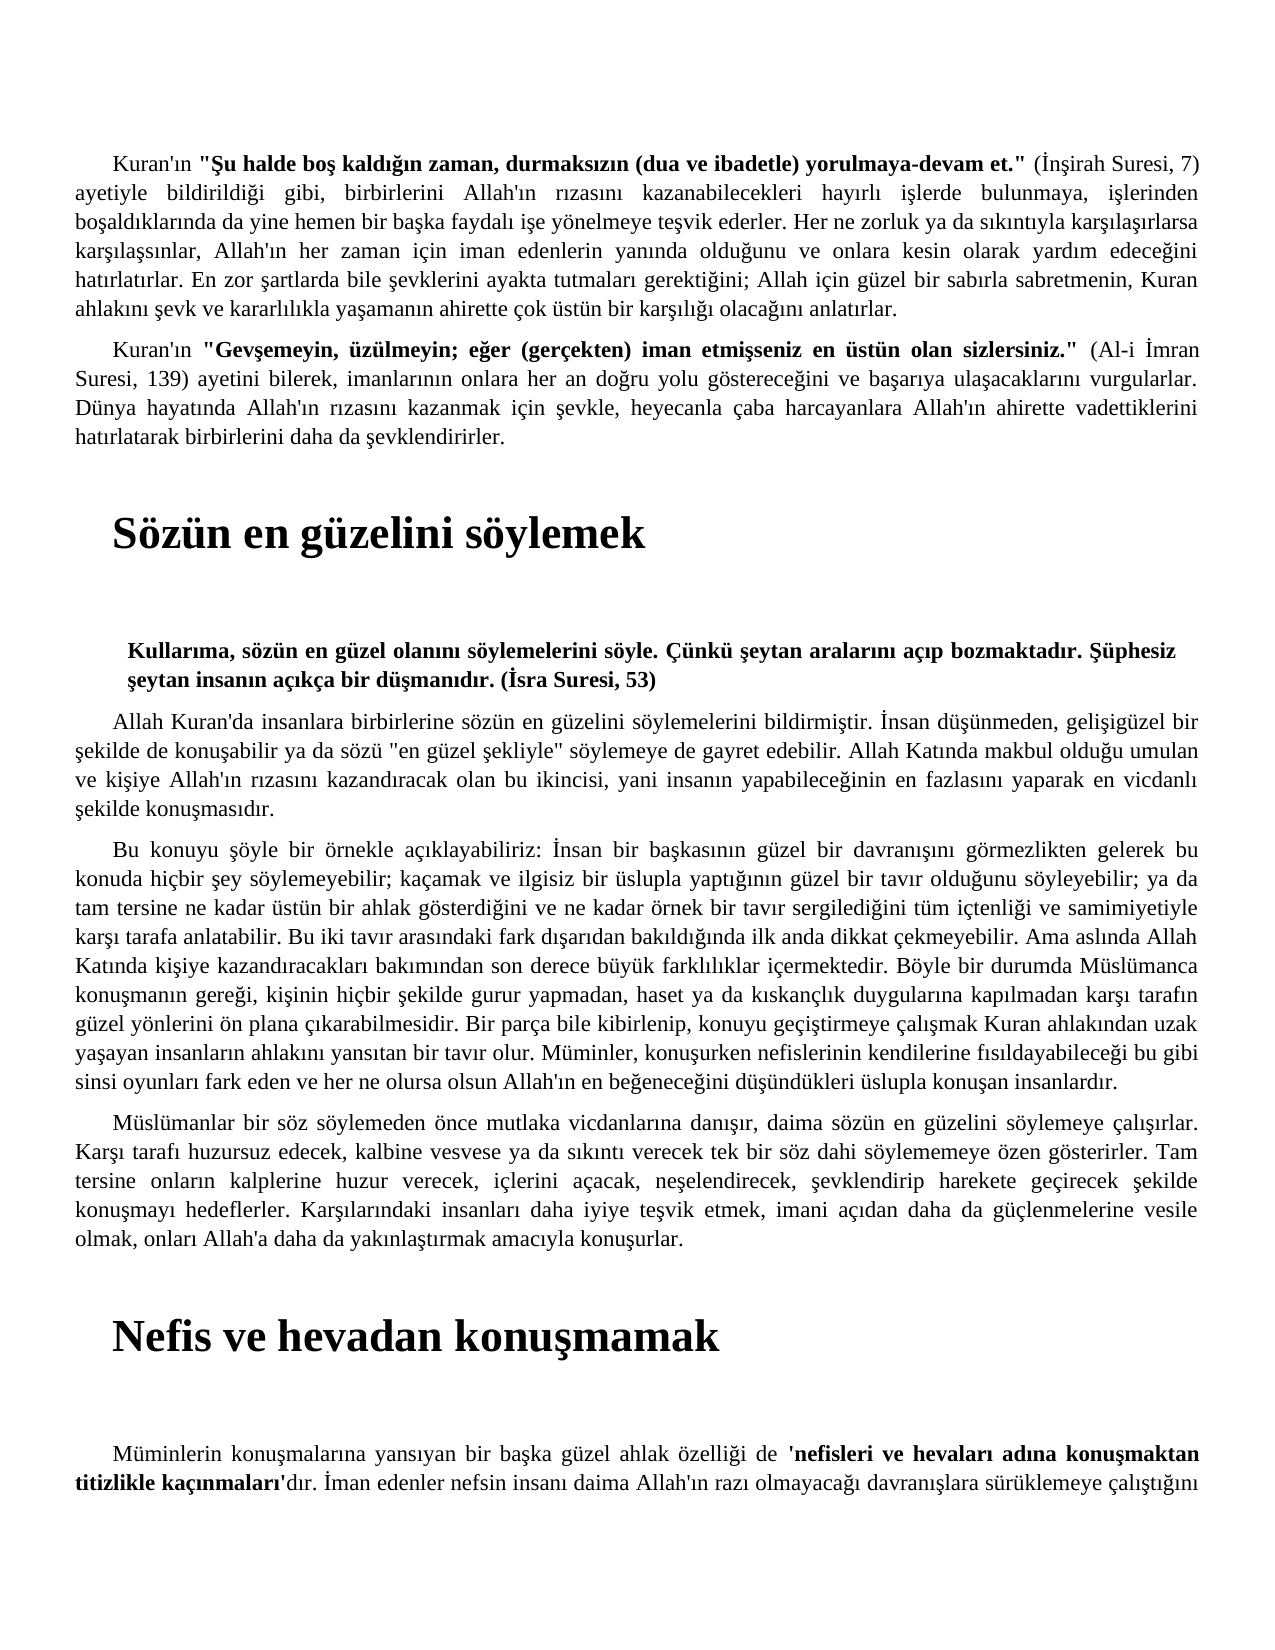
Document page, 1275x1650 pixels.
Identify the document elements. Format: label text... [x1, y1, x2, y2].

text Bu konuyu şöyle bir örnekle açıklayabiliriz: İnsan bir başkasının güzel bir davranışını görmezlikten gelerek bu konuda hiçbir şey söylemeyebilir; kaçamak ve ilgisiz bir üslupla yaptığının güzel bir tavır olduğunu söyleyebilir; ya da tam tersine ne kadar üstün bir ahlak gösterdiğini ve ne kadar örnek bir tavır sergilediğini tüm içtenliği ve samimiyetiyle karşı tarafa anlatabilir. Bu iki tavır arasındaki fark dışarıdan bakıldığında ilk anda dikkat çekmeyebilir. Ama aslında Allah Katında kişiye kazandıracakları bakımından son derece büyük farklılıklar içermektedir. Böyle bir durumda Müslümanca konuşmanın gereği, kişinin hiçbir şekilde gurur yapmadan, haset ya da kıskançlık duygularına kapılmadan karşı tarafın güzel yönlerini ön plana çıkarabilmesidir. Bir parça bile kibirlenip, konuyu geçiştirmeye çalışmak Kuran ahlakından uzak yaşayan insanların ahlakını yansıtan bir tavır olur. Müminler, konuşurken nefislerinin kendilerine fısıldayabileceği bu gibi sinsi oyunları fark eden ve her ne olursa olsun Allah'ın en beğeneceğini düşündükleri üslupla konuşan insanlardır. [75, 836, 1200, 1094]
text Müminlerin konuşmalarına yansıyan bir başka güzel ahlak özelliği de 'nefisleri ve hevaları adına konuşmaktan titizlikle kaçınmaları'dır. İman edenler nefsin insanı daima Allah'ın razı olmayacağı davranışlara sürüklemeye çalıştığını [75, 1439, 1200, 1495]
text Müslümanlar bir söz söylemeden önce mutlaka vicdanlarına danışır, daima sözün en güzelini söylemeye çalışırlar. Karşı tarafı huzursuz edecek, kalbine vesvese ya da sıkıntı verecek tek bir söz dahi söylememeye özen gösterirler. Tam tersine onların kalplerine huzur verecek, içlerini açacak, neşelendirecek, şevklendirip harekete geçirecek şekilde konuşmayı hedeflerler. Karşılarındaki insanları daha iyiye teşvik etmek, imani açıdan daha da güçlenmelerine vesile olmak, onları Allah'a daha da yakınlaştırmak amacıyla konuşurlar. [75, 1109, 1200, 1252]
subtitle Nefis ve hevadan konuşmamak [112, 1308, 1200, 1361]
text Allah Kuran'da insanlara birbirlerine sözün en güzelini söylemelerini bildirmiştir. İnsan düşünmeden, gelişigüzel bir şekilde de konuşabilir ya da sözü "en güzel şekliyle" söylemeye de gayret edebilir. Allah Katında makbul olduğu umulan ve kişiye Allah'ın rızasını kazandıracak olan bu ikincisi, yani insanın yapabileceğinin en fazlasını yaparak en vicdanlı şekilde konuşmasıdır. [75, 708, 1200, 821]
text Kuran'ın "Şu halde boş kaldığın zaman, durmaksızın (dua ve ibadetle) yorulmaya-devam et." (İnşirah Suresi, 7) ayetiyle bildirildiği gibi, birbirlerini Allah'ın rızasını kazanabilecekleri hayırlı işlerde bulunmaya, işlerinden boşaldıklarında da yine hemen bir başka faydalı işe yönelmeye teşvik ederler. Her ne zorluk ya da sıkıntıyla karşılaşırlarsa karşılaşsınlar, Allah'ın her zaman için iman edenlerin yanında olduğunu ve onlara kesin olarak yardım edeceğini hatırlatırlar. En zor şartlarda bile şevklerini ayakta tutmaları gerektiğini; Allah için güzel bir sabırla sabretmenin, Kuran ahlakını şevk ve kararlılıkla yaşamanın ahirette çok üstün bir karşılığı olacağını anlatırlar. [75, 150, 1200, 321]
text Kuran'ın "Gevşemeyin, üzülmeyin; eğer (gerçekten) iman etmişseniz en üstün olan sizlersiniz." (Al-i İmran Suresi, 139) ayetini bilerek, imanlarının onlara her an doğru yolu göstereceğini ve başarıya ulaşacaklarını vurgularlar. Dünya hayatında Allah'ın rızasını kazanmak için şevkle, heyecanla çaba harcayanlara Allah'ın ahirette vadettiklerini hatırlatarak birbirlerini daha da şevklendirirler. [75, 336, 1200, 449]
text Kullarıma, sözün en güzel olanını söylemelerini söyle. Çünkü şeytan aralarını açıp bozmaktadır. Şüphesiz şeytan insanın açıkça bir düşmanıdır. (İsra Suresi, 53) [127, 637, 1177, 693]
subtitle Sözün en güzelini söylemek [112, 506, 1200, 559]
